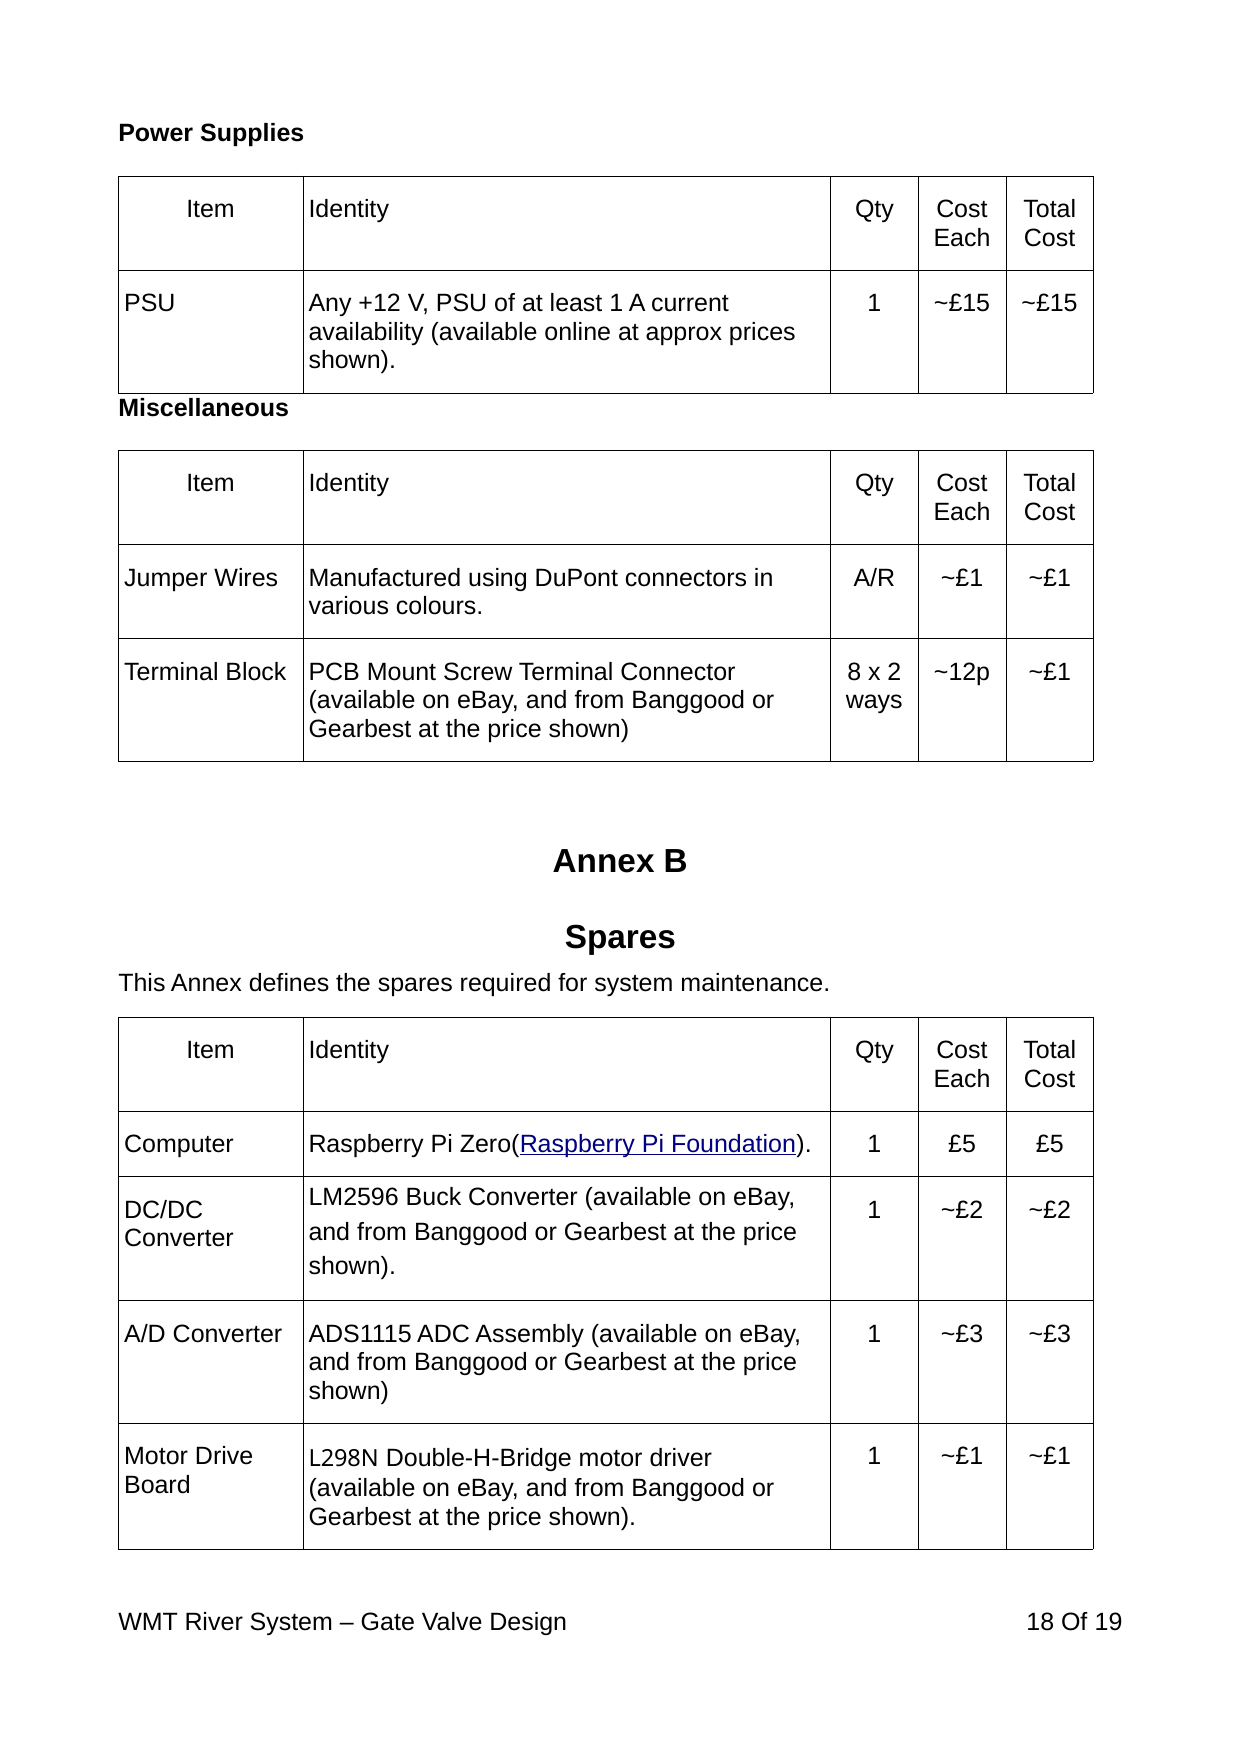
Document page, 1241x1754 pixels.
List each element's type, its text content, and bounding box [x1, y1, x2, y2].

subtitle Annex B [118, 841, 1122, 879]
table_header Cost Each [919, 177, 1006, 270]
table_cell 1 [831, 1112, 918, 1176]
table_cell Raspberry Pi Zero(Raspberry Pi Foundation). [304, 1112, 830, 1176]
table_header Qty [831, 177, 918, 270]
table_cell ~£1 [1007, 639, 1093, 761]
table_cell Motor Drive Board [119, 1424, 303, 1549]
table_cell ~£15 [919, 271, 1006, 392]
table_cell ~12p [919, 639, 1006, 761]
table_cell ~£1 [919, 1424, 1006, 1549]
table_header Item [119, 451, 303, 544]
table_cell 1 [831, 271, 918, 392]
table_header DC/DC Converter [119, 1177, 303, 1300]
table_cell Terminal Block [119, 639, 303, 761]
table_header Total Cost [1007, 451, 1093, 544]
table_cell ~£1 [1007, 545, 1093, 638]
table_cell L298N Double-H-Bridge motor driver (available on eBay, and from Banggood or Gearbest at the price shown). [304, 1424, 830, 1549]
table_header Qty [831, 1018, 918, 1111]
table_cell £5 [919, 1112, 1006, 1176]
table_cell Manufactured using DuPont connectors in various colours. [304, 545, 830, 638]
table_cell ~£15 [1007, 271, 1093, 392]
text Miscellaneous [118, 393, 1122, 421]
table_cell 1 [831, 1424, 918, 1549]
table_header ~£2 [1007, 1177, 1093, 1300]
table_header ~£2 [919, 1177, 1006, 1300]
table_cell 8 x 2 ways [831, 639, 918, 761]
table_cell PCB Mount Screw Terminal Connector (available on eBay, and from Banggood or Gearbest at the price shown) [304, 639, 830, 761]
table_cell ~£3 [919, 1301, 1006, 1423]
table_header Identity [304, 451, 830, 544]
table_header Cost Each [919, 451, 1006, 544]
table_header Item [119, 177, 303, 270]
table_header Identity [304, 177, 830, 270]
table_cell A/R [831, 545, 918, 638]
table_header Total Cost [1007, 1018, 1093, 1111]
table_header Cost Each [919, 1018, 1006, 1111]
table_cell 1 [831, 1301, 918, 1423]
table_cell £5 [1007, 1112, 1093, 1176]
table_cell ~£1 [919, 545, 1006, 638]
table_cell ~£3 [1007, 1301, 1093, 1423]
table_cell ~£1 [1007, 1424, 1093, 1549]
table_header Identity [304, 1018, 830, 1111]
table_header LM2596 Buck Converter (available on eBay, and from Banggood or Gearbest at the price shown). [304, 1177, 830, 1300]
table_header Item [119, 1018, 303, 1111]
table_header Total Cost [1007, 177, 1093, 270]
table_cell Jumper Wires [119, 545, 303, 638]
subtitle Spares [118, 917, 1122, 955]
table_header Qty [831, 451, 918, 544]
table_cell Any +12 V, PSU of at least 1 A current availability (available online at approx prices shown). [304, 271, 830, 392]
table_header 1 [831, 1177, 918, 1300]
table_cell Computer [119, 1112, 303, 1176]
text Power Supplies [118, 118, 1122, 147]
table_cell A/D Converter [119, 1301, 303, 1423]
table_cell ADS1115 ADC Assembly (available on eBay, and from Banggood or Gearbest at the price shown) [304, 1301, 830, 1423]
text This Annex defines the spares required for system maintenance. [118, 968, 1122, 997]
table_cell PSU [119, 271, 303, 392]
